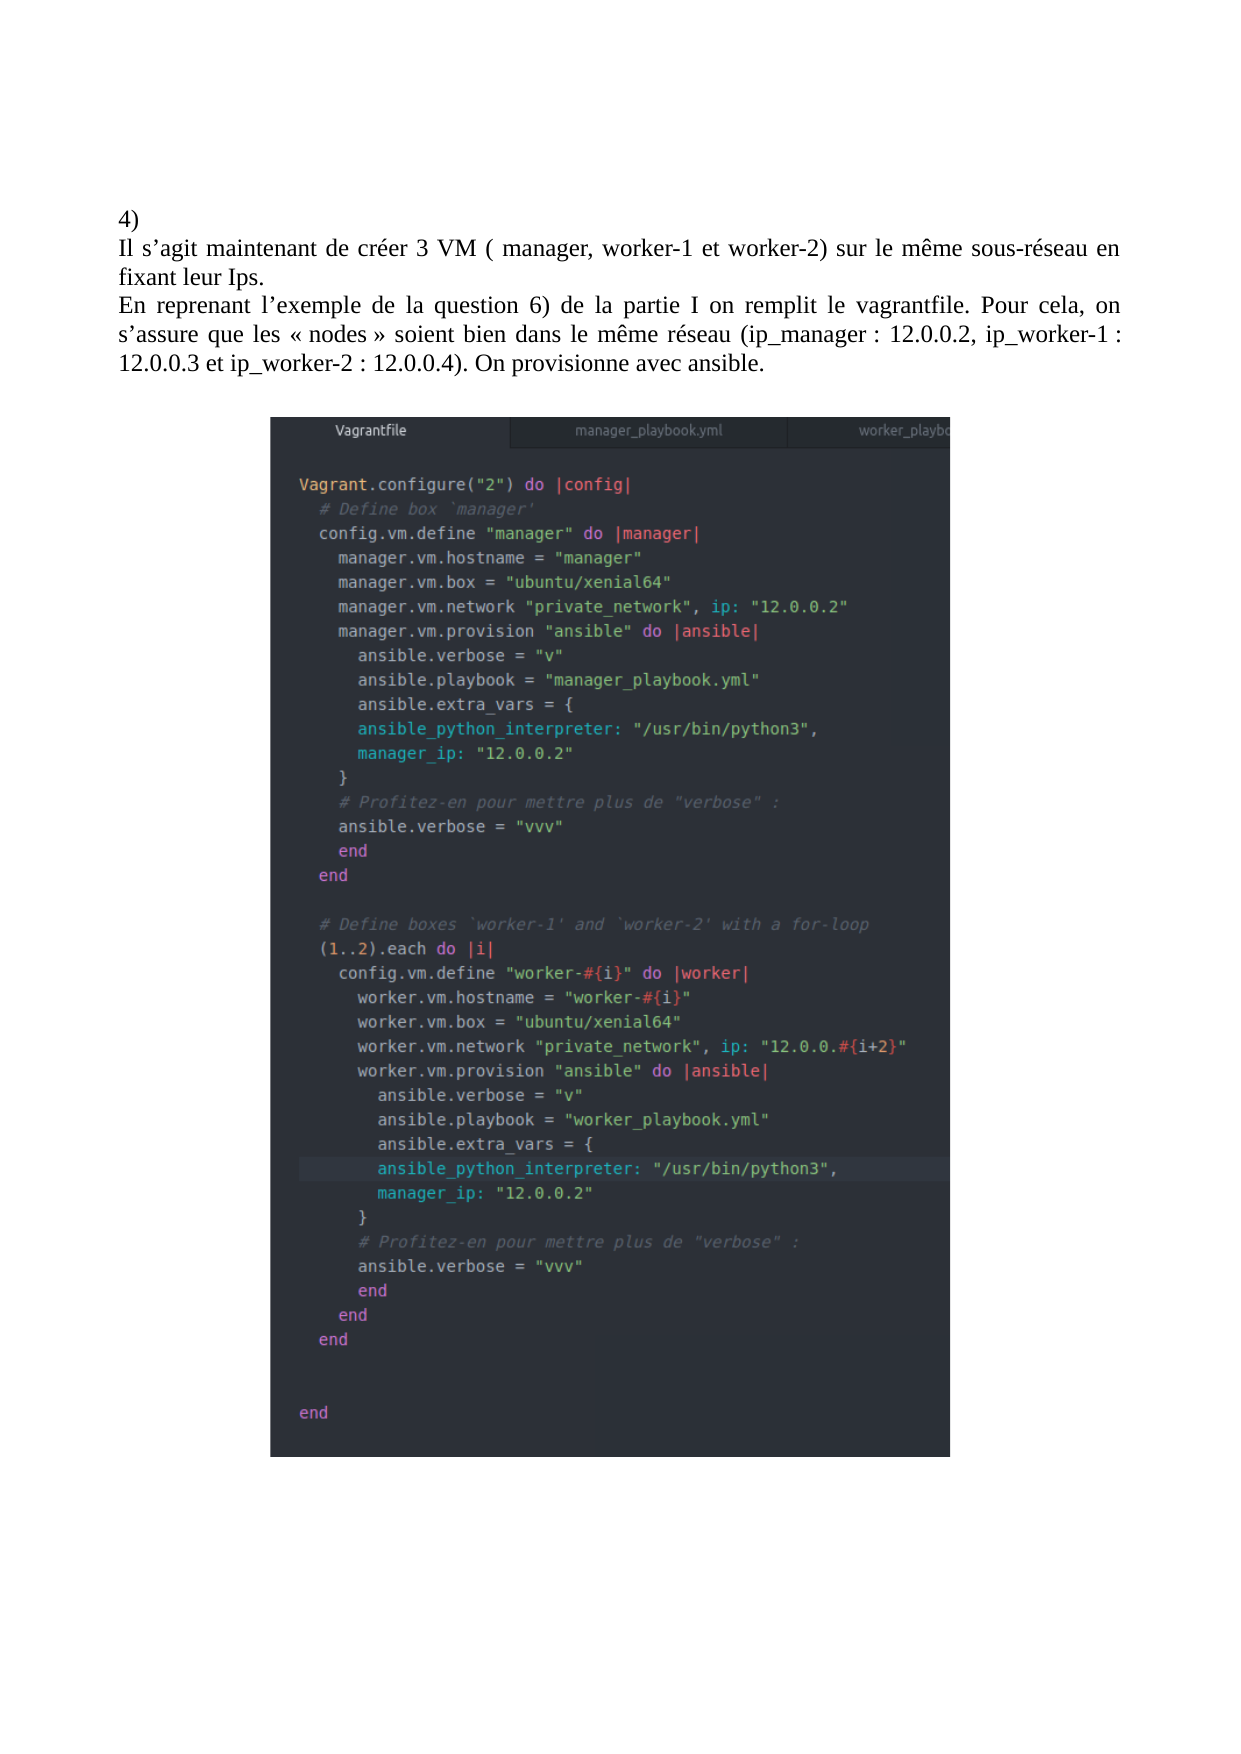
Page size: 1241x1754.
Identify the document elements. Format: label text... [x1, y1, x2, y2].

picture [270, 417, 951, 1457]
text Il s’agit maintenant de créer 3 VM ( manager, worker-1 et worker-2) sur le même sous-réseau en fixant leur Ips. [118, 233, 1122, 291]
text En reprenant l’exemple de la question 6) de la partie I on remplit le vagrantfile. Pour cela, on s’assure que les « nodes » soient bien dans le même réseau (ip_manager : 12.0.0.2, ip_worker-1 : 12.0.0.3 et ip_worker-2 : 12.0.0.4). On provisionne avec ansible. [118, 291, 1122, 377]
text 4) [118, 204, 1122, 233]
